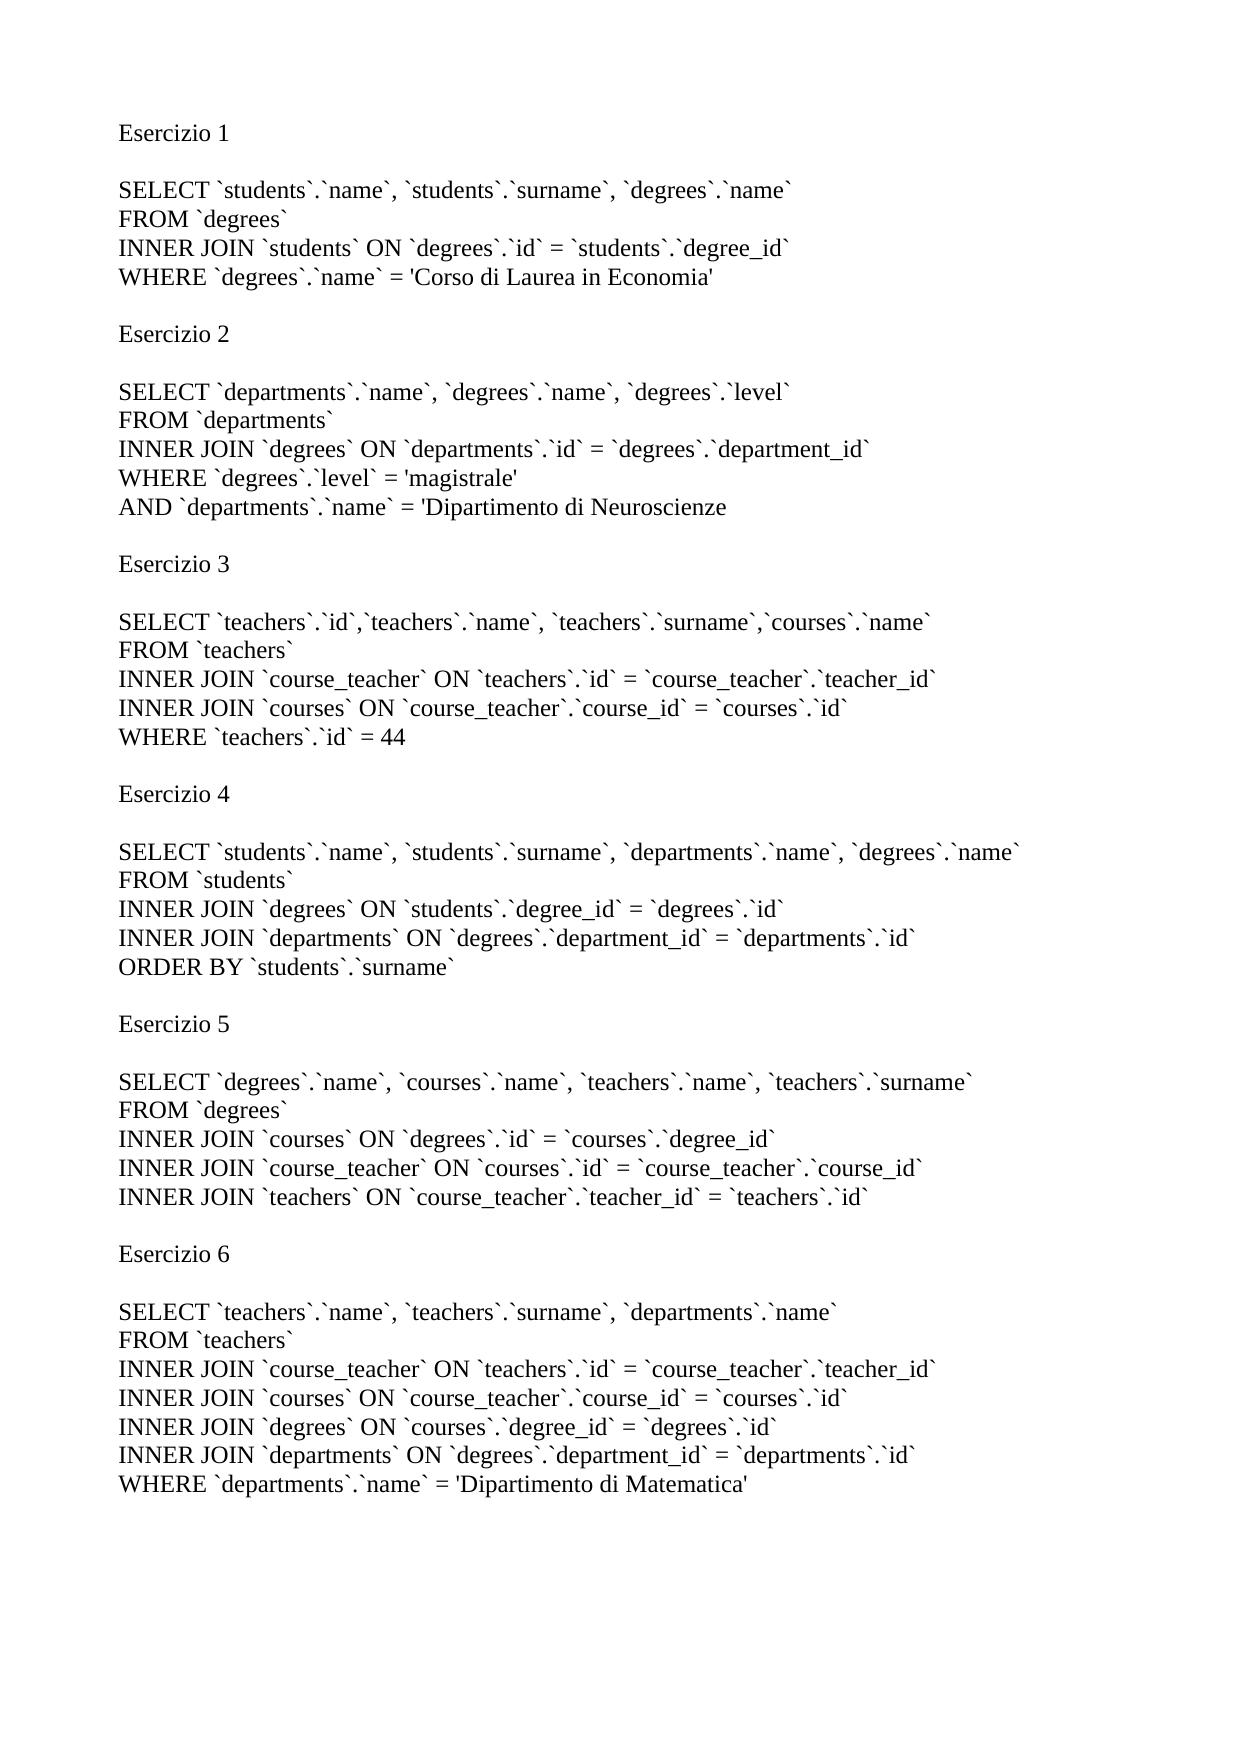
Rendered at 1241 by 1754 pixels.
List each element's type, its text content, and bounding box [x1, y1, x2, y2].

text FROM `teachers` [118, 636, 1122, 664]
text INNER JOIN `teachers` ON `course_teacher`.`teacher_id` = `teachers`.`id` [118, 1182, 1122, 1211]
text SELECT `students`.`name`, `students`.`surname`, `departments`.`name`, `degrees`.`name` [118, 837, 1122, 866]
text WHERE `departments`.`name` = 'Dipartimento di Matematica' [118, 1469, 1122, 1498]
text Esercizio 1 [118, 118, 1122, 147]
text INNER JOIN `degrees` ON `courses`.`degree_id` = `degrees`.`id` [118, 1412, 1122, 1441]
text INNER JOIN `courses` ON `degrees`.`id` = `courses`.`degree_id` [118, 1124, 1122, 1153]
text FROM `degrees` [118, 1096, 1122, 1124]
text SELECT `teachers`.`id`,`teachers`.`name`, `teachers`.`surname`,`courses`.`name` [118, 607, 1122, 636]
text INNER JOIN `students` ON `degrees`.`id` = `students`.`degree_id` [118, 233, 1122, 262]
text Esercizio 2 [118, 319, 1122, 348]
text WHERE `degrees`.`name` = 'Corso di Laurea in Economia' [118, 262, 1122, 291]
text WHERE `degrees`.`level` = 'magistrale' [118, 463, 1122, 492]
text Esercizio 4 [118, 779, 1122, 808]
text FROM `departments` [118, 406, 1122, 434]
text WHERE `teachers`.`id` = 44 [118, 722, 1122, 751]
text Esercizio 5 [118, 1009, 1122, 1038]
text SELECT `degrees`.`name`, `courses`.`name`, `teachers`.`name`, `teachers`.`surname` [118, 1067, 1122, 1096]
text INNER JOIN `courses` ON `course_teacher`.`course_id` = `courses`.`id` [118, 1383, 1122, 1412]
text SELECT `departments`.`name`, `degrees`.`name`, `degrees`.`level` [118, 377, 1122, 406]
text FROM `degrees` [118, 204, 1122, 233]
text INNER JOIN `departments` ON `degrees`.`department_id` = `departments`.`id` [118, 923, 1122, 952]
text SELECT `students`.`name`, `students`.`surname`, `degrees`.`name` [118, 176, 1122, 204]
text FROM `students` [118, 866, 1122, 894]
text AND `departments`.`name` = 'Dipartimento di Neuroscienze [118, 492, 1122, 521]
text INNER JOIN `course_teacher` ON `teachers`.`id` = `course_teacher`.`teacher_id` [118, 664, 1122, 693]
text INNER JOIN `degrees` ON `students`.`degree_id` = `degrees`.`id` [118, 894, 1122, 923]
text INNER JOIN `degrees` ON `departments`.`id` = `degrees`.`department_id` [118, 434, 1122, 463]
text Esercizio 6 [118, 1239, 1122, 1268]
text INNER JOIN `departments` ON `degrees`.`department_id` = `departments`.`id` [118, 1441, 1122, 1469]
text INNER JOIN `courses` ON `course_teacher`.`course_id` = `courses`.`id` [118, 693, 1122, 722]
text Esercizio 3 [118, 549, 1122, 578]
text FROM `teachers` [118, 1326, 1122, 1354]
text SELECT `teachers`.`name`, `teachers`.`surname`, `departments`.`name` [118, 1297, 1122, 1326]
text INNER JOIN `course_teacher` ON `teachers`.`id` = `course_teacher`.`teacher_id` [118, 1354, 1122, 1383]
text ORDER BY `students`.`surname` [118, 952, 1122, 981]
text INNER JOIN `course_teacher` ON `courses`.`id` = `course_teacher`.`course_id` [118, 1153, 1122, 1182]
